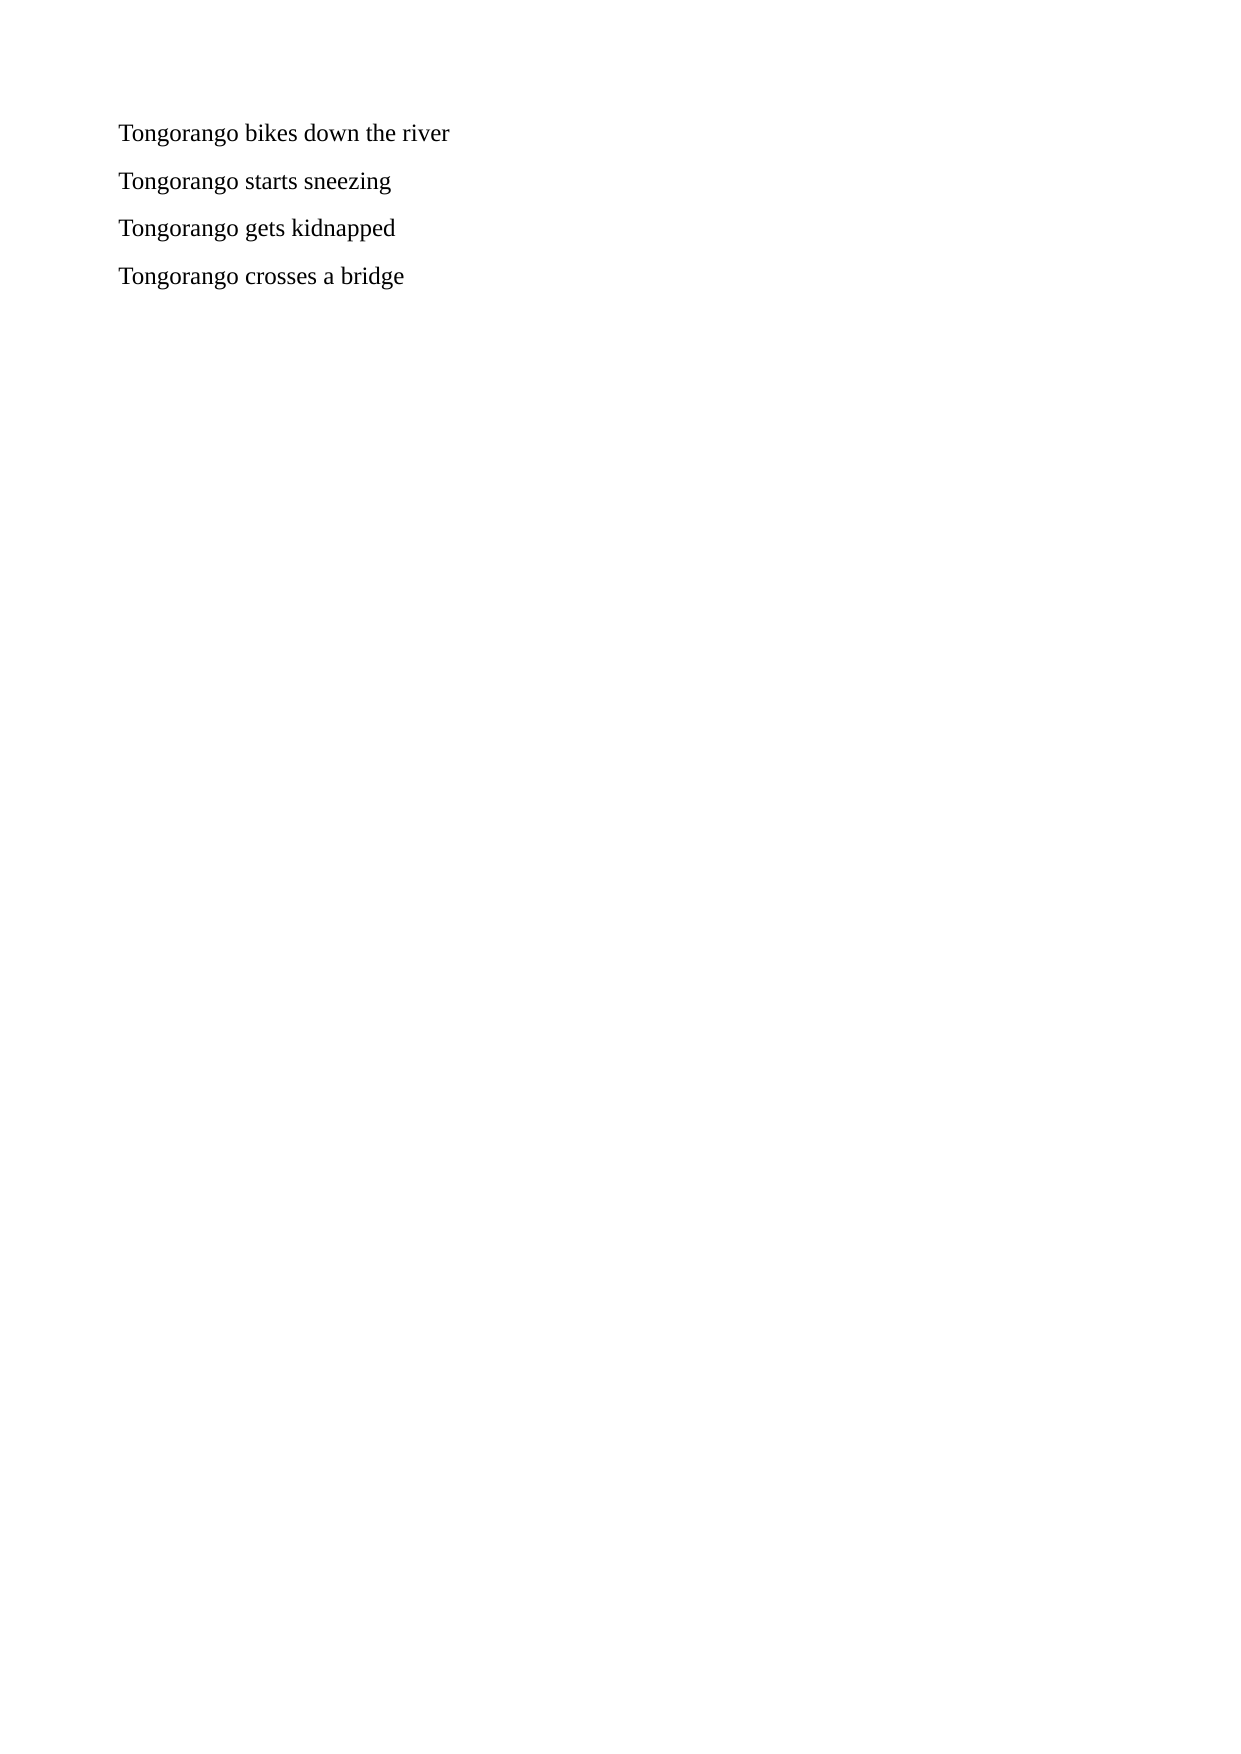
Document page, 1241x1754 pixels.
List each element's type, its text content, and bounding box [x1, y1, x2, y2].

text Tongorango bikes down the river [118, 118, 1122, 147]
text Tongorango crosses a bridge [118, 261, 1122, 290]
text Tongorango starts sneezing [118, 166, 1122, 194]
text Tongorango gets kidnapped [118, 213, 1122, 242]
